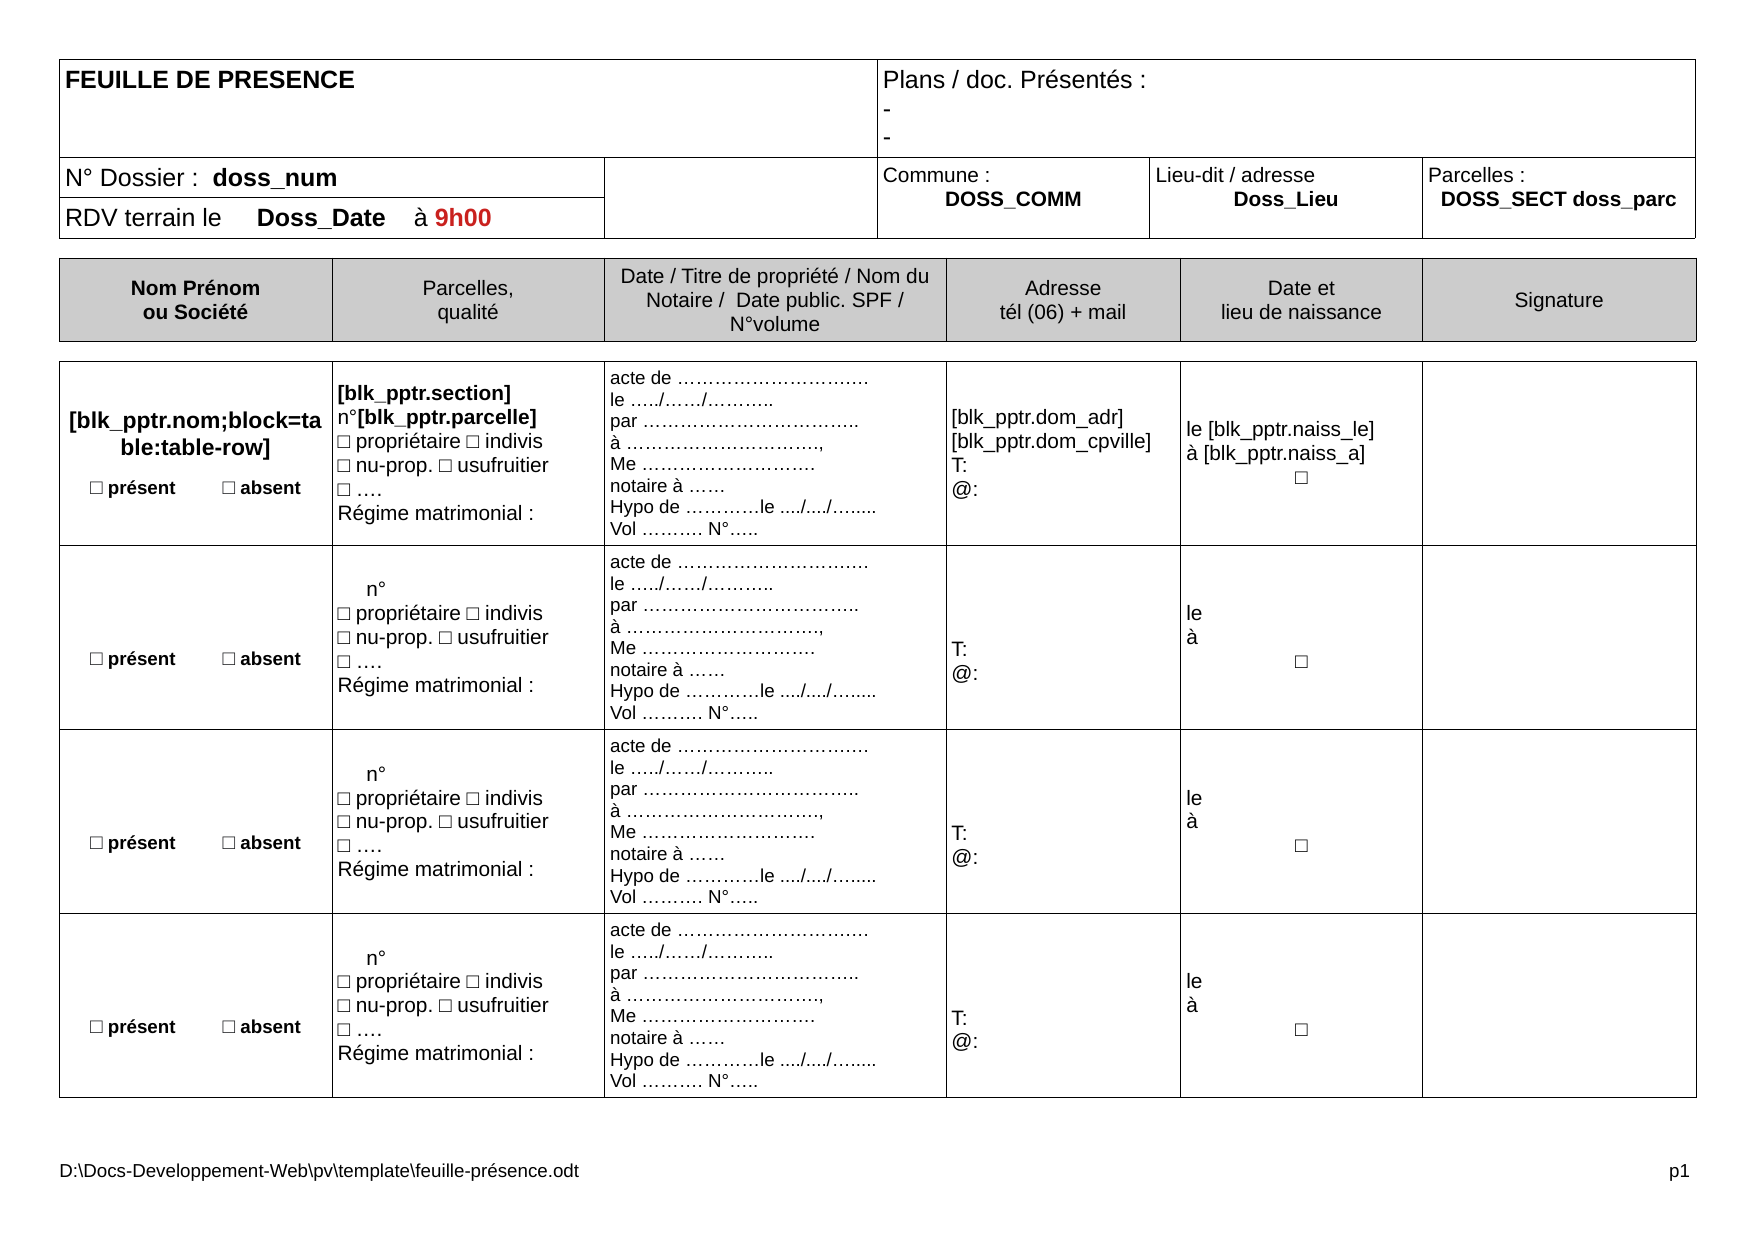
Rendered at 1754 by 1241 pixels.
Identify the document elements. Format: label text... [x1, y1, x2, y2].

table_header [blk_pptr.section] n°[blk_pptr.parcelle] □ propriétaire □ indivis □ nu-prop. □ usufruitier □ …. Régime matrimonial : [333, 362, 604, 545]
table_header le [blk_pptr.naiss_le] à [blk_pptr.naiss_a] □ [1181, 362, 1422, 545]
table_header [blk_pptr.dom_adr] [blk_pptr.dom_cpville] T: @: [947, 362, 1180, 545]
table_header [1423, 362, 1696, 545]
table_header n° □ propriétaire □ indivis □ nu-prop. □ usufruitier □ …. Régime matrimonial : [333, 546, 604, 729]
table_cell acte de ……………………….… le …../……/……….. par …………………………….. à …………………………., Me ………………………. notaire à …… Hypo de …………le ..../..../…..... Vol ………. N°….. [605, 730, 946, 913]
table_cell T: @: [947, 730, 1180, 913]
table_header le à □ [1181, 546, 1422, 729]
table_cell acte de ……………………….… le …../……/……….. par …………………………….. à …………………………., Me ………………………. notaire à …… Hypo de …………le ..../..../…..... Vol ………. N°….. [605, 914, 946, 1097]
table_cell □ présent □ absent [60, 730, 332, 913]
table_header acte de ……………………….… le …../……/……….. par …………………………….. à …………………………., Me ………………………. notaire à …… Hypo de …………le ..../..../…..... Vol ………. N°….. [605, 362, 946, 545]
table_header acte de ……………………….… le …../……/……….. par …………………………….. à …………………………., Me ………………………. notaire à …… Hypo de …………le ..../..../…..... Vol ………. N°….. [605, 546, 946, 729]
table_header [1423, 546, 1696, 729]
table_cell [1423, 730, 1696, 913]
table_cell n° □ propriétaire □ indivis □ nu-prop. □ usufruitier □ …. Régime matrimonial : [333, 730, 604, 913]
table_cell [1423, 914, 1696, 1097]
table_cell □ présent □ absent [60, 914, 332, 1097]
table_header T: @: [947, 546, 1180, 729]
table_cell le à □ [1181, 914, 1422, 1097]
table_cell T: @: [947, 914, 1180, 1097]
table_header □ présent □ absent [60, 546, 332, 729]
table_cell n° □ propriétaire □ indivis □ nu-prop. □ usufruitier □ …. Régime matrimonial : [333, 914, 604, 1097]
table_cell le à □ [1181, 730, 1422, 913]
table_header [blk_pptr.nom;block=table:table-row] □ présent □ absent [60, 362, 332, 545]
